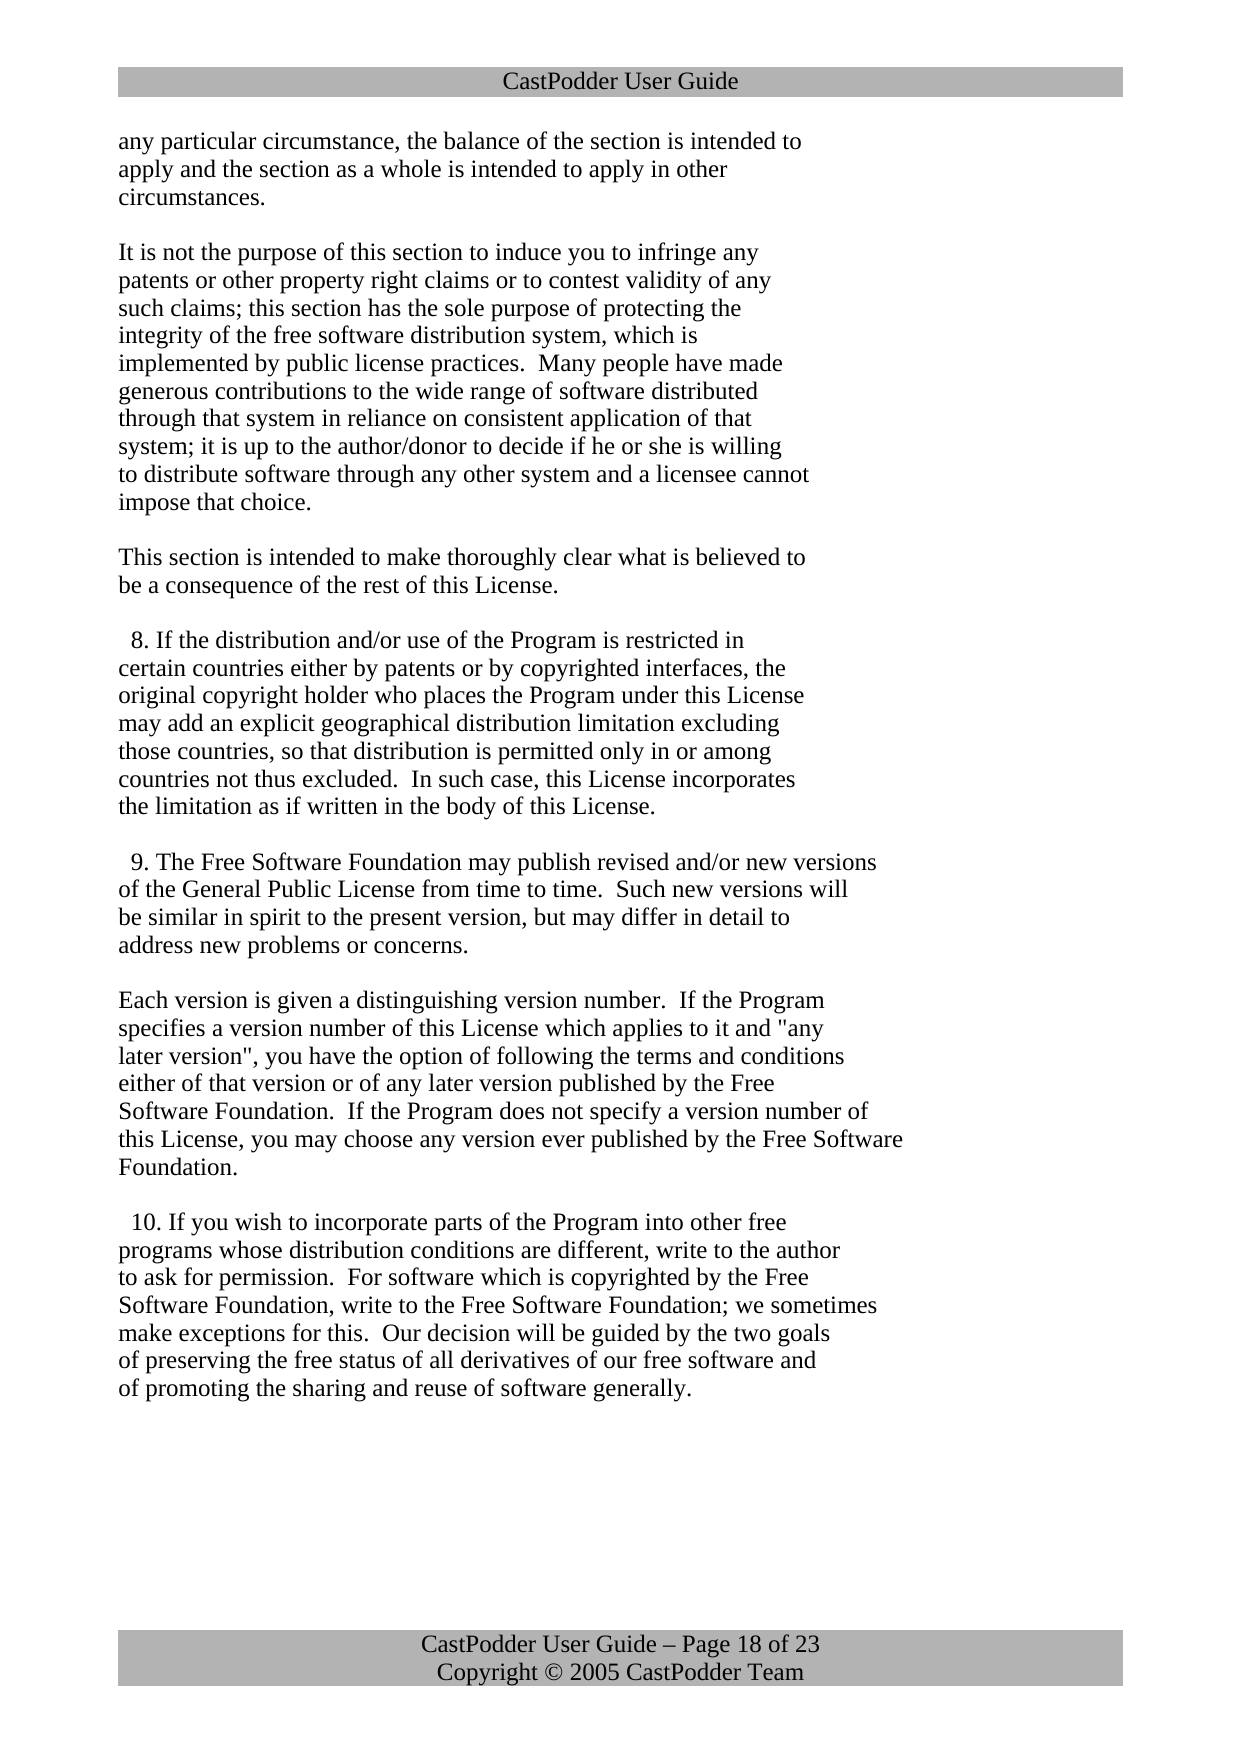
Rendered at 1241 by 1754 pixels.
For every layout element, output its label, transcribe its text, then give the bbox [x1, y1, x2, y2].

text generous contributions to the wide range of software distributed [118, 377, 1123, 404]
text those countries, so that distribution is permitted only in or among [118, 737, 1123, 765]
text specifies a version number of this License which applies to it and "any [118, 1014, 1123, 1042]
text make exceptions for this. Our decision will be guided by the two goals [118, 1319, 1123, 1347]
text programs whose distribution conditions are different, write to the author [118, 1236, 1123, 1263]
text address new problems or concerns. [118, 931, 1123, 959]
text Software Foundation. If the Program does not specify a version number of [118, 1097, 1123, 1125]
text Software Foundation, write to the Free Software Foundation; we sometimes [118, 1291, 1123, 1319]
text such claims; this section has the sole purpose of protecting the [118, 294, 1123, 321]
text implemented by public license practices. Many people have made [118, 349, 1123, 377]
text be a consequence of the rest of this License. [118, 571, 1123, 598]
text later version", you have the option of following the terms and conditions [118, 1042, 1123, 1069]
text Each version is given a distinguishing version number. If the Program [118, 986, 1123, 1014]
text any particular circumstance, the balance of the section is intended to [118, 127, 1123, 155]
text 8. If the distribution and/or use of the Program is restricted in [118, 626, 1123, 654]
text impose that choice. [118, 488, 1123, 515]
text Foundation. [118, 1153, 1123, 1180]
text through that system in reliance on consistent application of that [118, 404, 1123, 432]
text be similar in spirit to the present version, but may differ in detail to [118, 903, 1123, 931]
text of the General Public License from time to time. Such new versions will [118, 876, 1123, 903]
text to ask for permission. For software which is copyrighted by the Free [118, 1263, 1123, 1291]
text original copyright holder who places the Program under this License [118, 682, 1123, 709]
text circumstances. [118, 183, 1123, 211]
text certain countries either by patents or by copyrighted interfaces, the [118, 654, 1123, 682]
text of preserving the free status of all derivatives of our free software and [118, 1347, 1123, 1374]
text of promoting the sharing and reuse of software generally. [118, 1374, 1123, 1402]
text system; it is up to the author/donor to decide if he or she is willing [118, 432, 1123, 460]
text 10. If you wish to incorporate parts of the Program into other free [118, 1208, 1123, 1236]
text this License, you may choose any version ever published by the Free Software [118, 1125, 1123, 1153]
text patents or other property right claims or to contest validity of any [118, 266, 1123, 294]
text may add an explicit geographical distribution limitation excluding [118, 709, 1123, 737]
text to distribute software through any other system and a licensee cannot [118, 460, 1123, 488]
text either of that version or of any later version published by the Free [118, 1069, 1123, 1097]
text countries not thus excluded. In such case, this License incorporates [118, 765, 1123, 792]
text 9. The Free Software Foundation may publish revised and/or new versions [118, 848, 1123, 876]
text the limitation as if written in the body of this License. [118, 792, 1123, 820]
text integrity of the free software distribution system, which is [118, 321, 1123, 349]
text It is not the purpose of this section to induce you to infringe any [118, 238, 1123, 266]
text This section is intended to make thoroughly clear what is believed to [118, 543, 1123, 571]
text apply and the section as a whole is intended to apply in other [118, 155, 1123, 183]
